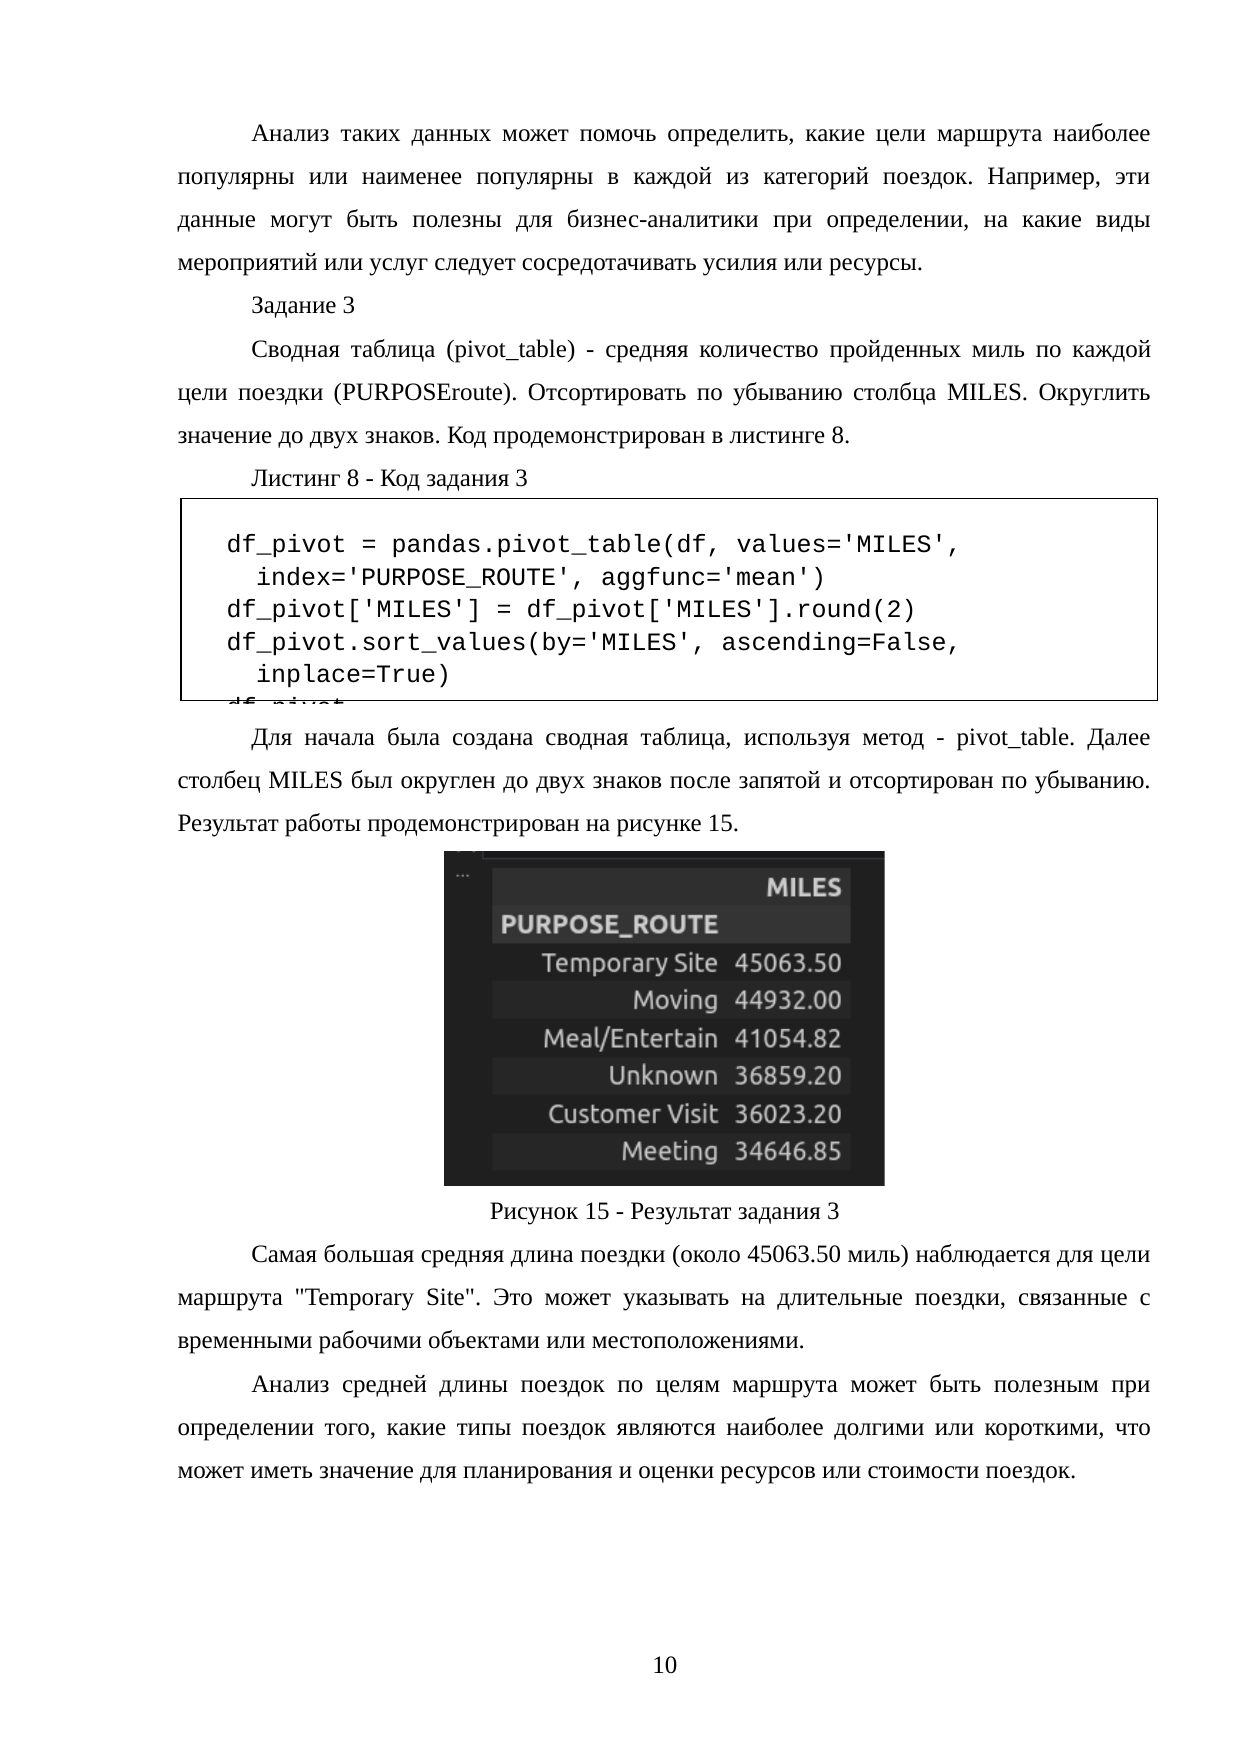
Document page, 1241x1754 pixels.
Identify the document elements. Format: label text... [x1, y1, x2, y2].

text df_pivot.sort_values(by='MILES', ascending=False, inplace=True) [182, 629, 1156, 690]
text df_pivot = pandas.pivot_table(df, values='MILES', index='PURPOSE_ROUTE', aggfunc='mean') [182, 532, 1156, 593]
text Задание 3 [177, 291, 1152, 319]
text Анализ таких данных может помочь определить, какие цели маршрута наиболее популярны или наименее популярны в каждой из категорий поездок. Например, эти данные могут быть полезны для бизнес-аналитики при определении, на какие виды мероприятий или услуг следует сосредотачивать усилия или ресурсы. [177, 118, 1152, 276]
text Листинг 8 - Код задания 3 [177, 463, 1152, 492]
text Сводная таблица (pivot_table) - средняя количество пройденных миль по каждой цели поездки (PURPOSEroute). Отсортировать по убыванию столбца MILES. Округлить значение до двух знаков. Код продемонстрирован в листинге 8. [177, 334, 1152, 449]
text Для начала была создана сводная таблица, используя метод - pivot_table. Далее столбец MILES был округлен до двух знаков после запятой и отсортирован по убыванию. Результат работы продемонстрирован на рисунке 15. [177, 722, 1152, 837]
text Самая большая средняя длина поездки (около 45063.50 миль) наблюдается для цели маршрута "Temporary Site". Это может указывать на длительные поездки, связанные с временными рабочими объектами или местоположениями. [177, 1239, 1152, 1354]
text df_pivot [182, 694, 1156, 700]
picture [444, 851, 885, 1186]
text Анализ средней длины поездок по целям маршрута может быть полезным при определении того, какие типы поездок являются наиболее долгими или короткими, что может иметь значение для планирования и оценки ресурсов или стоимости поездок. [177, 1369, 1152, 1484]
text df_pivot['MILES'] = df_pivot['MILES'].round(2) [182, 597, 1156, 625]
text Рисунок 15 - Результат задания 3 [177, 1196, 1152, 1225]
